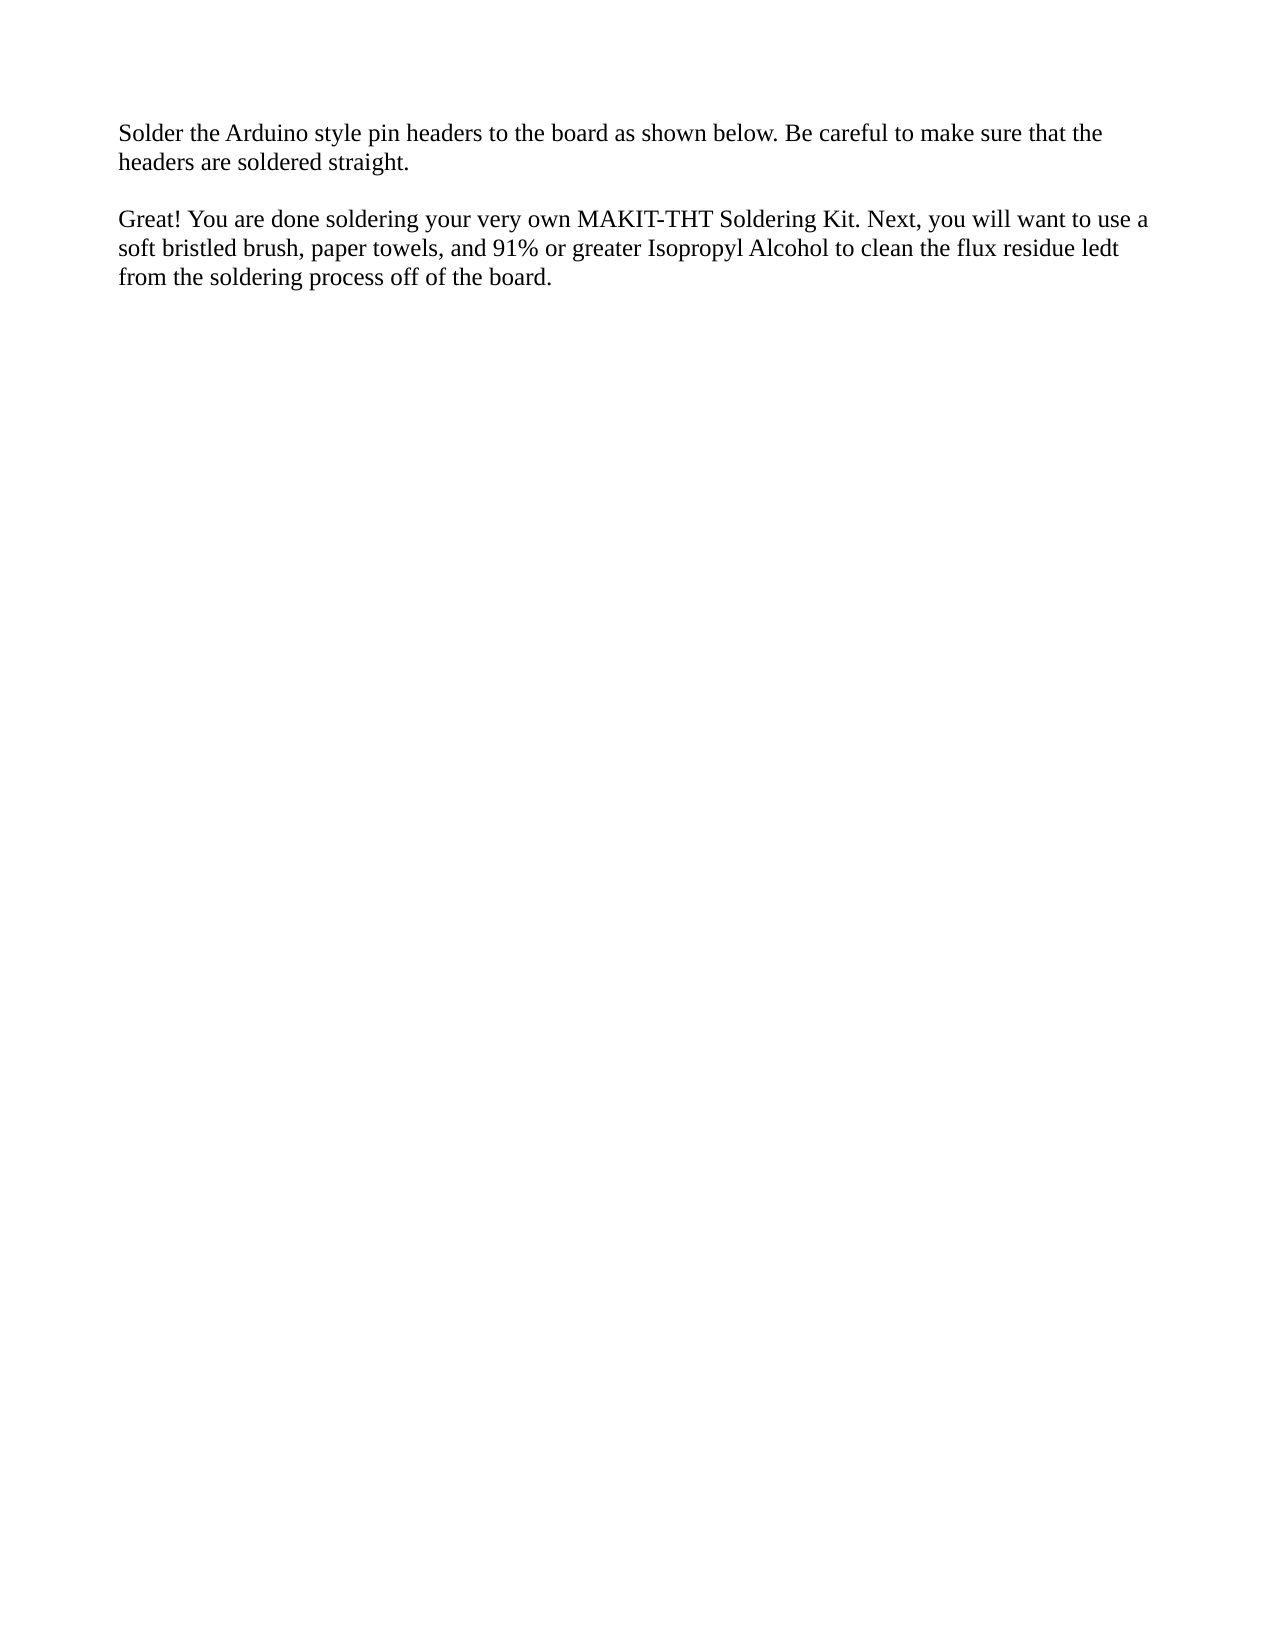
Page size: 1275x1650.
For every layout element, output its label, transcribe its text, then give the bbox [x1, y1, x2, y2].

text Great! You are done soldering your very own MAKIT-THT Soldering Kit. Next, you will want to use a soft bristled brush, paper towels, and 91% or greater Isopropyl Alcohol to clean the flux residue ledt from the soldering process off of the board. [118, 204, 1157, 291]
text Solder the Arduino style pin headers to the board as shown below. Be careful to make sure that the headers are soldered straight. [118, 118, 1157, 176]
